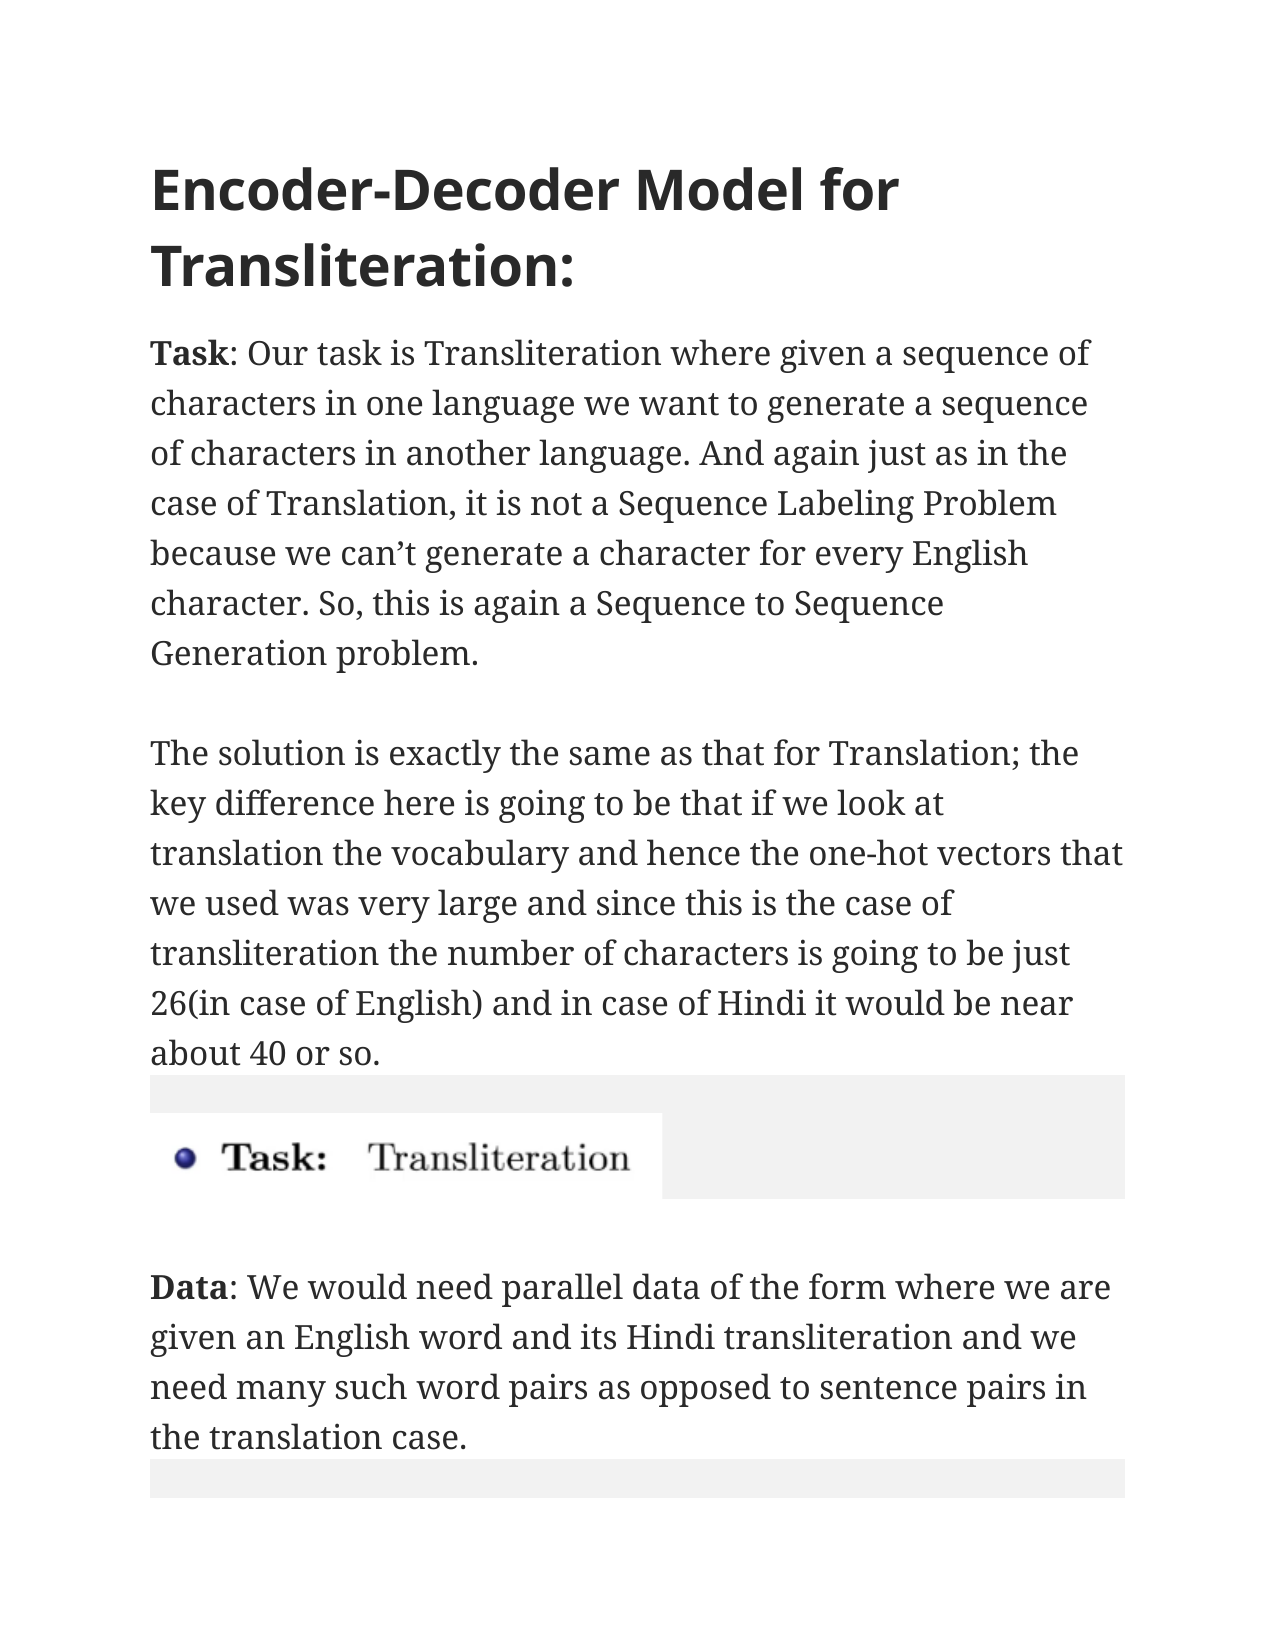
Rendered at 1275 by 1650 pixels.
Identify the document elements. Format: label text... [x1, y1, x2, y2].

text Encoder-Decoder Model for Transliteration: [150, 150, 1125, 303]
text The solution is exactly the same as that for Translation; the key difference here is going to be that if we look at translation the vocabulary and hence the one-hot vectors that we used was very large and since this is the case of transliteration the number of characters is going to be just 26(in case of English) and in case of Hindi it would be near about 40 or so. [150, 725, 1125, 1075]
text Data: We would need parallel data of the form where we are given an English word and its Hindi transliteration and we need many such word pairs as opposed to sentence pairs in the translation case. [150, 1259, 1125, 1459]
text Task: Our task is Transliteration where given a sequence of characters in one language we want to generate a sequence of characters in another language. And again just as in the case of Translation, it is not a Sequence Labeling Problem because we can’t generate a character for every English character. So, this is again a Sequence to Sequence Generation problem. [150, 325, 1125, 675]
